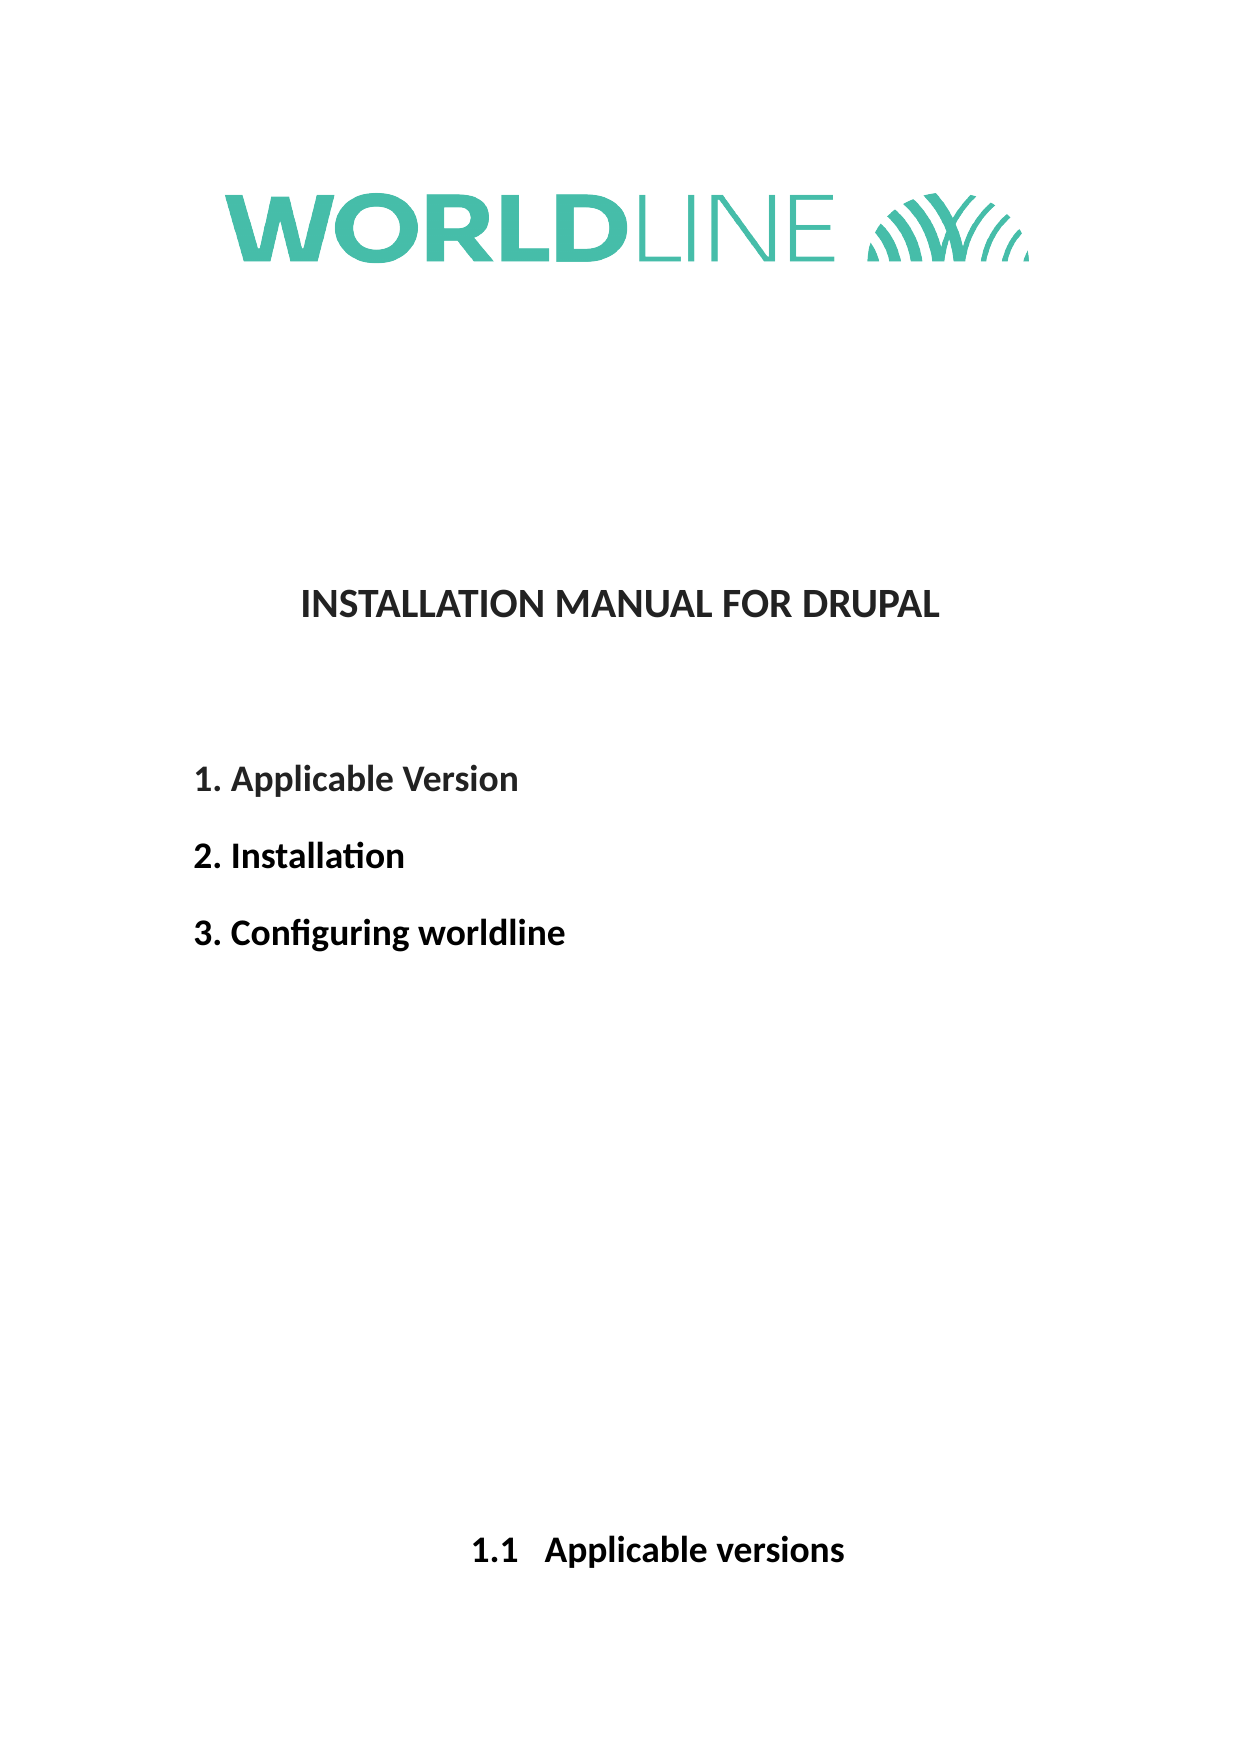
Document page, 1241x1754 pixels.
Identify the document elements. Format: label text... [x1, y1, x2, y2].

subtitle Applicable Version [193, 755, 1122, 801]
picture [191, 166, 1062, 290]
subtitle Configuring worldline [193, 909, 1122, 955]
subtitle Installation [193, 832, 1122, 878]
text INSTALLATION MANUAL FOR DRUPAL [118, 577, 1122, 628]
subtitle Applicable versions [193, 1526, 1122, 1572]
